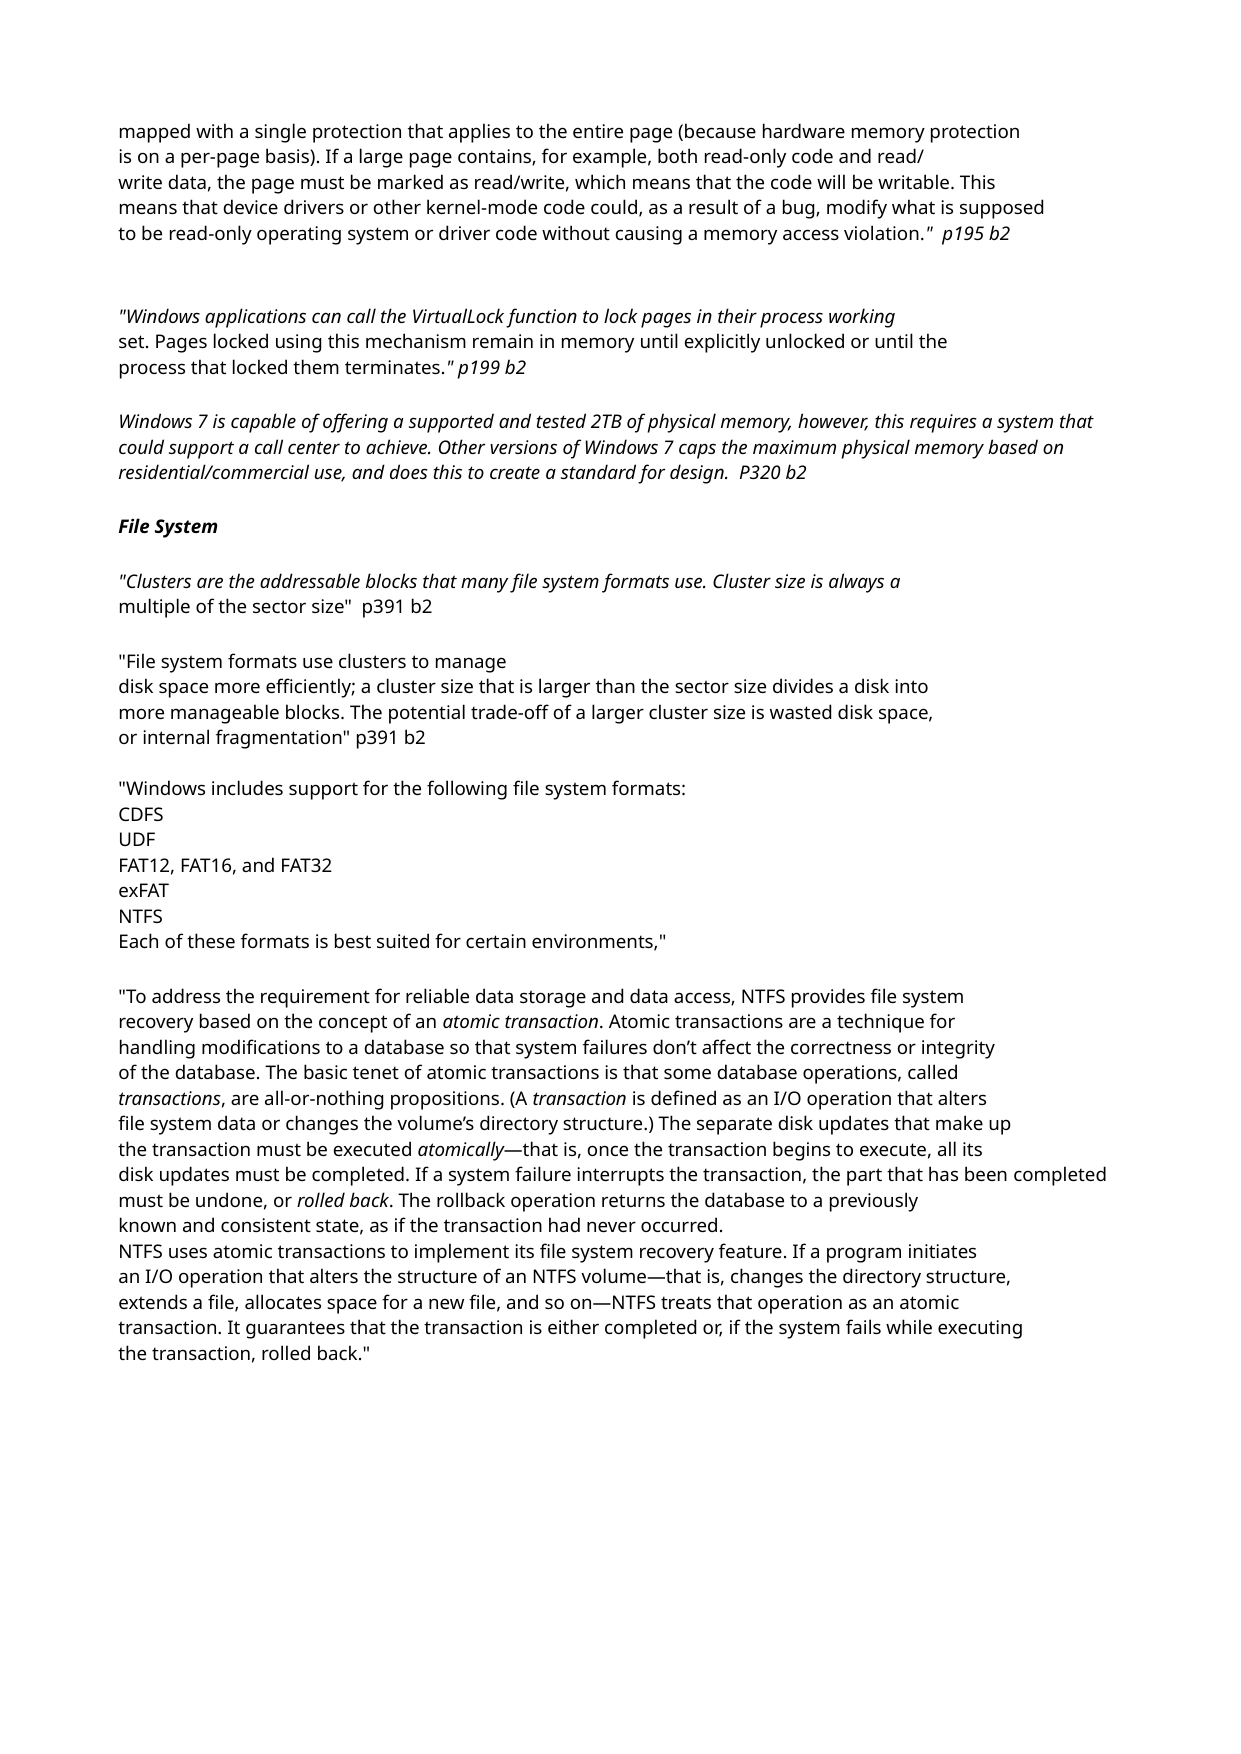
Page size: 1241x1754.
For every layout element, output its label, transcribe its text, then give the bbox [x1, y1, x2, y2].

text handling modifications to a database so that system failures don’t affect the correctness or integrity [118, 1034, 1122, 1059]
text exFAT [118, 878, 1122, 903]
text the transaction must be executed atomically—that is, once the transaction begins to execute, all its [118, 1136, 1122, 1162]
text or internal fragmentation" p391 b2 "Windows includes support for the following file system formats: [118, 724, 1122, 801]
text disk space more efficiently; a cluster size that is larger than the sector size divides a disk into [118, 673, 1122, 699]
text UDF [118, 827, 1122, 852]
text the transaction, rolled back." [118, 1340, 1122, 1366]
text FAT12, FAT16, and FAT32 [118, 852, 1122, 878]
text means that device drivers or other kernel-mode code could, as a result of a bug, modify what is supposed [118, 195, 1122, 220]
text recovery based on the concept of an atomic transaction. Atomic transactions are a technique for [118, 1008, 1122, 1034]
text file system data or changes the volume’s directory structure.) The separate disk updates that make up [118, 1111, 1122, 1136]
text mapped with a single protection that applies to the entire page (because hardware memory protection [118, 118, 1122, 144]
text "Clusters are the addressable blocks that many file system formats use. Cluster size is always a [118, 568, 1122, 594]
text CDFS [118, 801, 1122, 827]
text Windows 7 is capable of offering a supported and tested 2TB of physical memory, however, this requires a system that could support a call center to achieve. Other versions of Windows 7 caps the maximum physical memory based on residential/commercial use, and does this to create a standard for design. P320 b2 [118, 408, 1122, 485]
text write data, the page must be marked as read/write, which means that the code will be writable. This [118, 169, 1122, 195]
text Each of these formats is best suited for certain environments," [118, 929, 1122, 954]
text NTFS [118, 903, 1122, 929]
text "To address the requirement for reliable data storage and data access, NTFS provides file system [118, 983, 1122, 1008]
text to be read-only operating system or driver code without causing a memory access violation." p195 b2 [118, 220, 1122, 246]
text NTFS uses atomic transactions to implement its file system recovery feature. If a program initiates [118, 1238, 1122, 1264]
text disk updates must be completed. If a system failure interrupts the transaction, the part that has been completed must be undone, or rolled back. The rollback operation returns the database to a previously [118, 1162, 1122, 1213]
text File System [118, 514, 1122, 539]
text extends a file, allocates space for a new file, and so on—NTFS treats that operation as an atomic [118, 1289, 1122, 1315]
text "Windows applications can call the VirtualLock function to lock pages in their process working [118, 303, 1122, 329]
text multiple of the sector size" p391 b2 [118, 594, 1122, 619]
text an I/O operation that alters the structure of an NTFS volume—that is, changes the directory structure, [118, 1264, 1122, 1289]
text "File system formats use clusters to manage [118, 648, 1122, 673]
text transaction. It guarantees that the transaction is either completed or, if the system fails while executing [118, 1315, 1122, 1340]
text set. Pages locked using this mechanism remain in memory until explicitly unlocked or until the [118, 329, 1122, 354]
text process that locked them terminates." p199 b2 [118, 354, 1122, 380]
text is on a per-page basis). If a large page contains, for example, both read-only code and read/ [118, 144, 1122, 169]
text known and consistent state, as if the transaction had never occurred. [118, 1213, 1122, 1238]
text more manageable blocks. The potential trade-off of a larger cluster size is wasted disk space, [118, 699, 1122, 724]
text transactions, are all-or-nothing propositions. (A transaction is defined as an I/O operation that alters [118, 1085, 1122, 1111]
text of the database. The basic tenet of atomic transactions is that some database operations, called [118, 1059, 1122, 1085]
